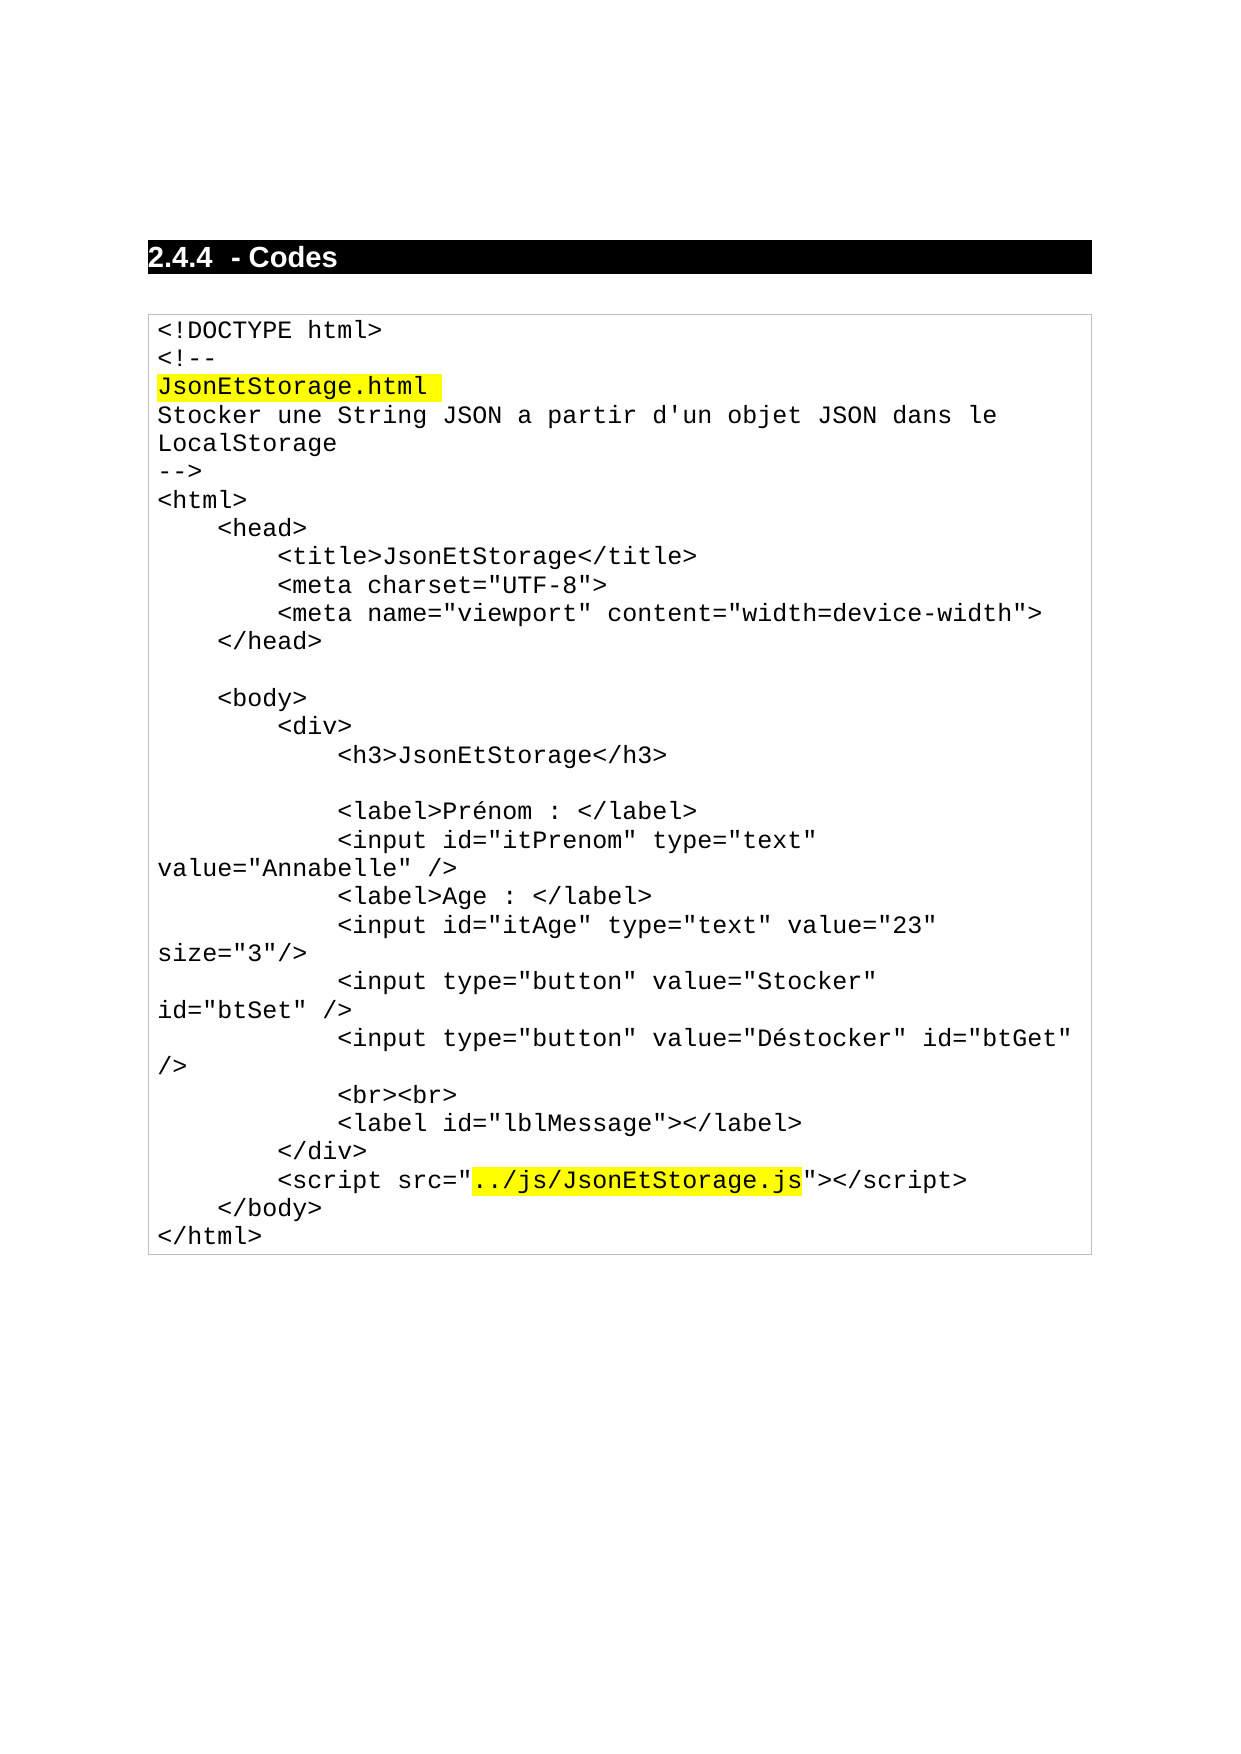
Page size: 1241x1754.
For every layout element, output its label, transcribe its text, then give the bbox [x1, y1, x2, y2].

text <!DOCTYPE html> [149, 315, 1091, 342]
text <div> [149, 711, 1091, 739]
text Stocker une String JSON a partir d'un objet JSON dans le LocalStorage [149, 399, 1091, 456]
text <head> [149, 512, 1091, 541]
text <label id="lblMessage"></label> [149, 1107, 1091, 1136]
text <meta charset="UTF-8"> [149, 569, 1091, 597]
text <script src="../js/JsonEtStorage.js"></script> [149, 1164, 1091, 1192]
text </div> [149, 1136, 1091, 1164]
text <body> [149, 682, 1091, 711]
text <input type="button" value="Stocker" id="btSet" /> [149, 966, 1091, 1022]
text <label>Prénom : </label> [149, 796, 1091, 824]
text <!-- [149, 342, 1091, 371]
text <label>Age : </label> [149, 881, 1091, 909]
text <h3>JsonEtStorage</h3> [149, 739, 1091, 771]
text --> [149, 456, 1091, 484]
subtitle - Codes [148, 240, 1092, 274]
text <br><br> [149, 1079, 1091, 1107]
text </body> [149, 1192, 1091, 1221]
text <meta name="viewport" content="width=device-width"> [149, 597, 1091, 626]
text <input id="itAge" type="text" value="23" size="3"/> [149, 909, 1091, 966]
text </head> [149, 626, 1091, 657]
text <input id="itPrenom" type="text" value="Annabelle" /> [149, 824, 1091, 881]
text JsonEtStorage.html [149, 371, 1091, 399]
text </html> [149, 1221, 1091, 1254]
text <title>JsonEtStorage</title> [149, 541, 1091, 569]
text <input type="button" value="Déstocker" id="btGet" /> [149, 1022, 1091, 1079]
text <html> [149, 484, 1091, 512]
